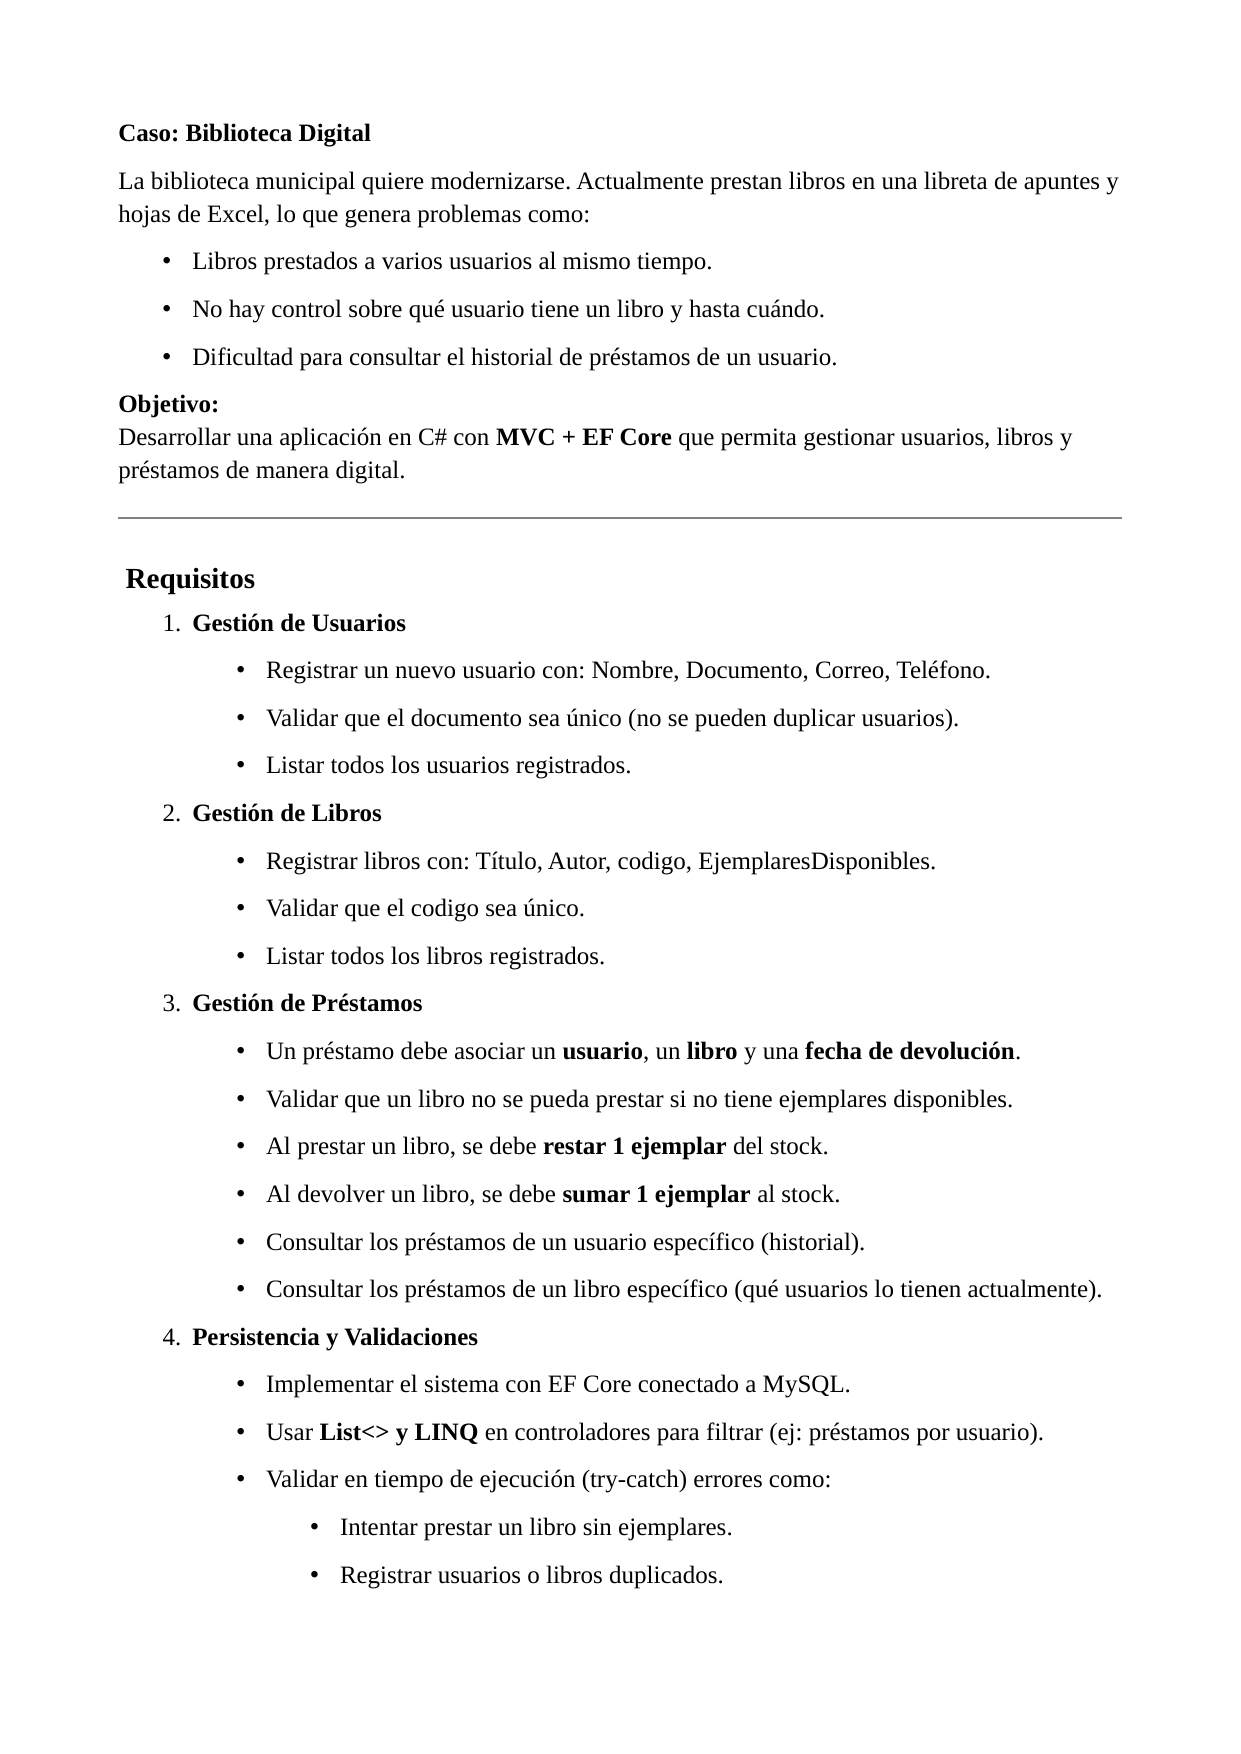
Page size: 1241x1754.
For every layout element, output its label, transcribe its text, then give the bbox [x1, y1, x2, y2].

list Un préstamo debe asociar un usuario, un libro y una fecha de devolución. [236, 1036, 1122, 1065]
text Caso: Biblioteca Digital [118, 118, 1122, 147]
list Gestión de Préstamos [162, 988, 1122, 1017]
list Listar todos los libros registrados. [236, 941, 1122, 970]
list Registrar libros con: Título, Autor, codigo, EjemplaresDisponibles. [236, 846, 1122, 874]
list Persistencia y Validaciones [162, 1322, 1122, 1351]
list Usar List<> y LINQ en controladores para filtrar (ej: préstamos por usuario). [236, 1417, 1122, 1446]
list Dificultad para consultar el historial de préstamos de un usuario. [162, 342, 1122, 370]
list Registrar usuarios o libros duplicados. [310, 1560, 1122, 1588]
subtitle Requisitos [118, 562, 1122, 595]
list Validar en tiempo de ejecución (try-catch) errores como: [236, 1464, 1122, 1493]
text Objetivo: Desarrollar una aplicación en C# con MVC + EF Core que permita gestionar usuarios, libros y préstamos de manera digital. [118, 389, 1122, 484]
text La biblioteca municipal quiere modernizarse. Actualmente prestan libros en una libreta de apuntes y hojas de Excel, lo que genera problemas como: [118, 166, 1122, 227]
list Registrar un nuevo usuario con: Nombre, Documento, Correo, Teléfono. [236, 655, 1122, 684]
list Validar que un libro no se pueda prestar si no tiene ejemplares disponibles. [236, 1084, 1122, 1112]
list Libros prestados a varios usuarios al mismo tiempo. [162, 246, 1122, 275]
list Consultar los préstamos de un libro específico (qué usuarios lo tienen actualmente). [236, 1274, 1122, 1303]
list Validar que el codigo sea único. [236, 893, 1122, 922]
list Implementar el sistema con EF Core conectado a MySQL. [236, 1369, 1122, 1398]
list Intentar prestar un libro sin ejemplares. [310, 1512, 1122, 1541]
list Validar que el documento sea único (no se pueden duplicar usuarios). [236, 703, 1122, 732]
list Al prestar un libro, se debe restar 1 ejemplar del stock. [236, 1131, 1122, 1160]
list Gestión de Usuarios [162, 608, 1122, 636]
list No hay control sobre qué usuario tiene un libro y hasta cuándo. [162, 294, 1122, 323]
list Gestión de Libros [162, 798, 1122, 827]
list Al devolver un libro, se debe sumar 1 ejemplar al stock. [236, 1179, 1122, 1208]
list Listar todos los usuarios registrados. [236, 751, 1122, 779]
list Consultar los préstamos de un usuario específico (historial). [236, 1227, 1122, 1255]
